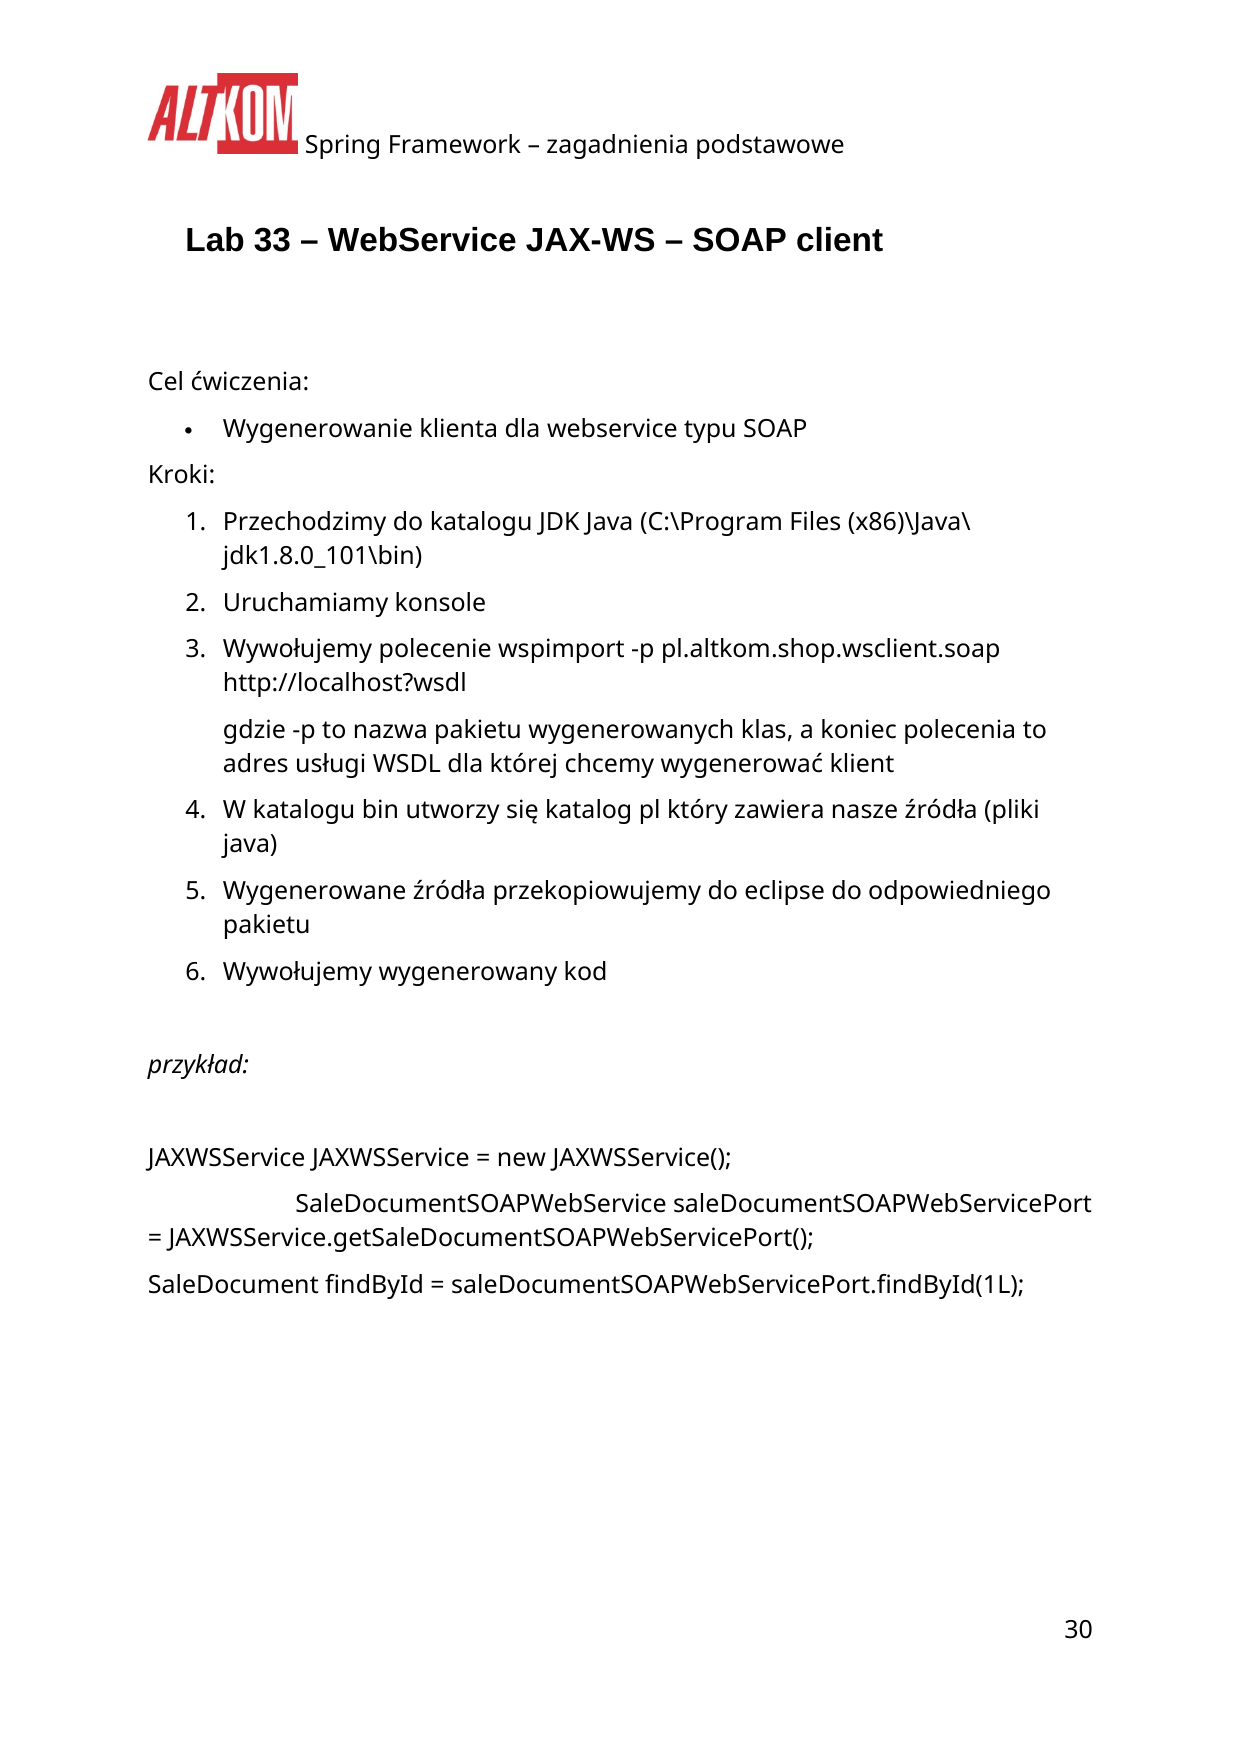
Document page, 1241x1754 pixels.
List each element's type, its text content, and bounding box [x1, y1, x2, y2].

text Cel ćwiczenia: [148, 364, 1093, 398]
subtitle Lab 33 – WebService JAX-WS – SOAP client [185, 220, 1093, 258]
picture [147, 73, 298, 154]
list gdzie -p to nazwa pakietu wygenerowanych klas, a koniec polecenia to adres usługi WSDL dla której chcemy wygenerować klient [185, 711, 1093, 779]
text SaleDocument findById = saleDocumentSOAPWebServicePort.findById(1L); [148, 1267, 1093, 1301]
list Przechodzimy do katalogu JDK Java (C:\Program Files (x86)\Java\jdk1.8.0_101\bin) [185, 503, 1093, 572]
list Wywołujemy polecenie wspimport -p pl.altkom.shop.wsclient.soap http://localhost?wsdl [185, 631, 1093, 699]
list Wygenerowanie klienta dla webservice typu SOAP [185, 410, 1093, 444]
list W katalogu bin utworzy się katalog pl który zawiera nasze źródła (pliki java) [185, 792, 1093, 860]
text Kroki: [148, 457, 1093, 491]
list Uruchamiamy konsole [185, 584, 1093, 618]
text JAXWSService JAXWSService = new JAXWSService(); [148, 1139, 1093, 1173]
text przykład: [148, 1046, 1093, 1080]
list Wywołujemy wygenerowany kod [185, 953, 1093, 987]
list Wygenerowane źródła przekopiowujemy do eclipse do odpowiedniego pakietu [185, 873, 1093, 941]
text SaleDocumentSOAPWebService saleDocumentSOAPWebServicePort = JAXWSService.getSaleDocumentSOAPWebServicePort(); [148, 1186, 1093, 1254]
